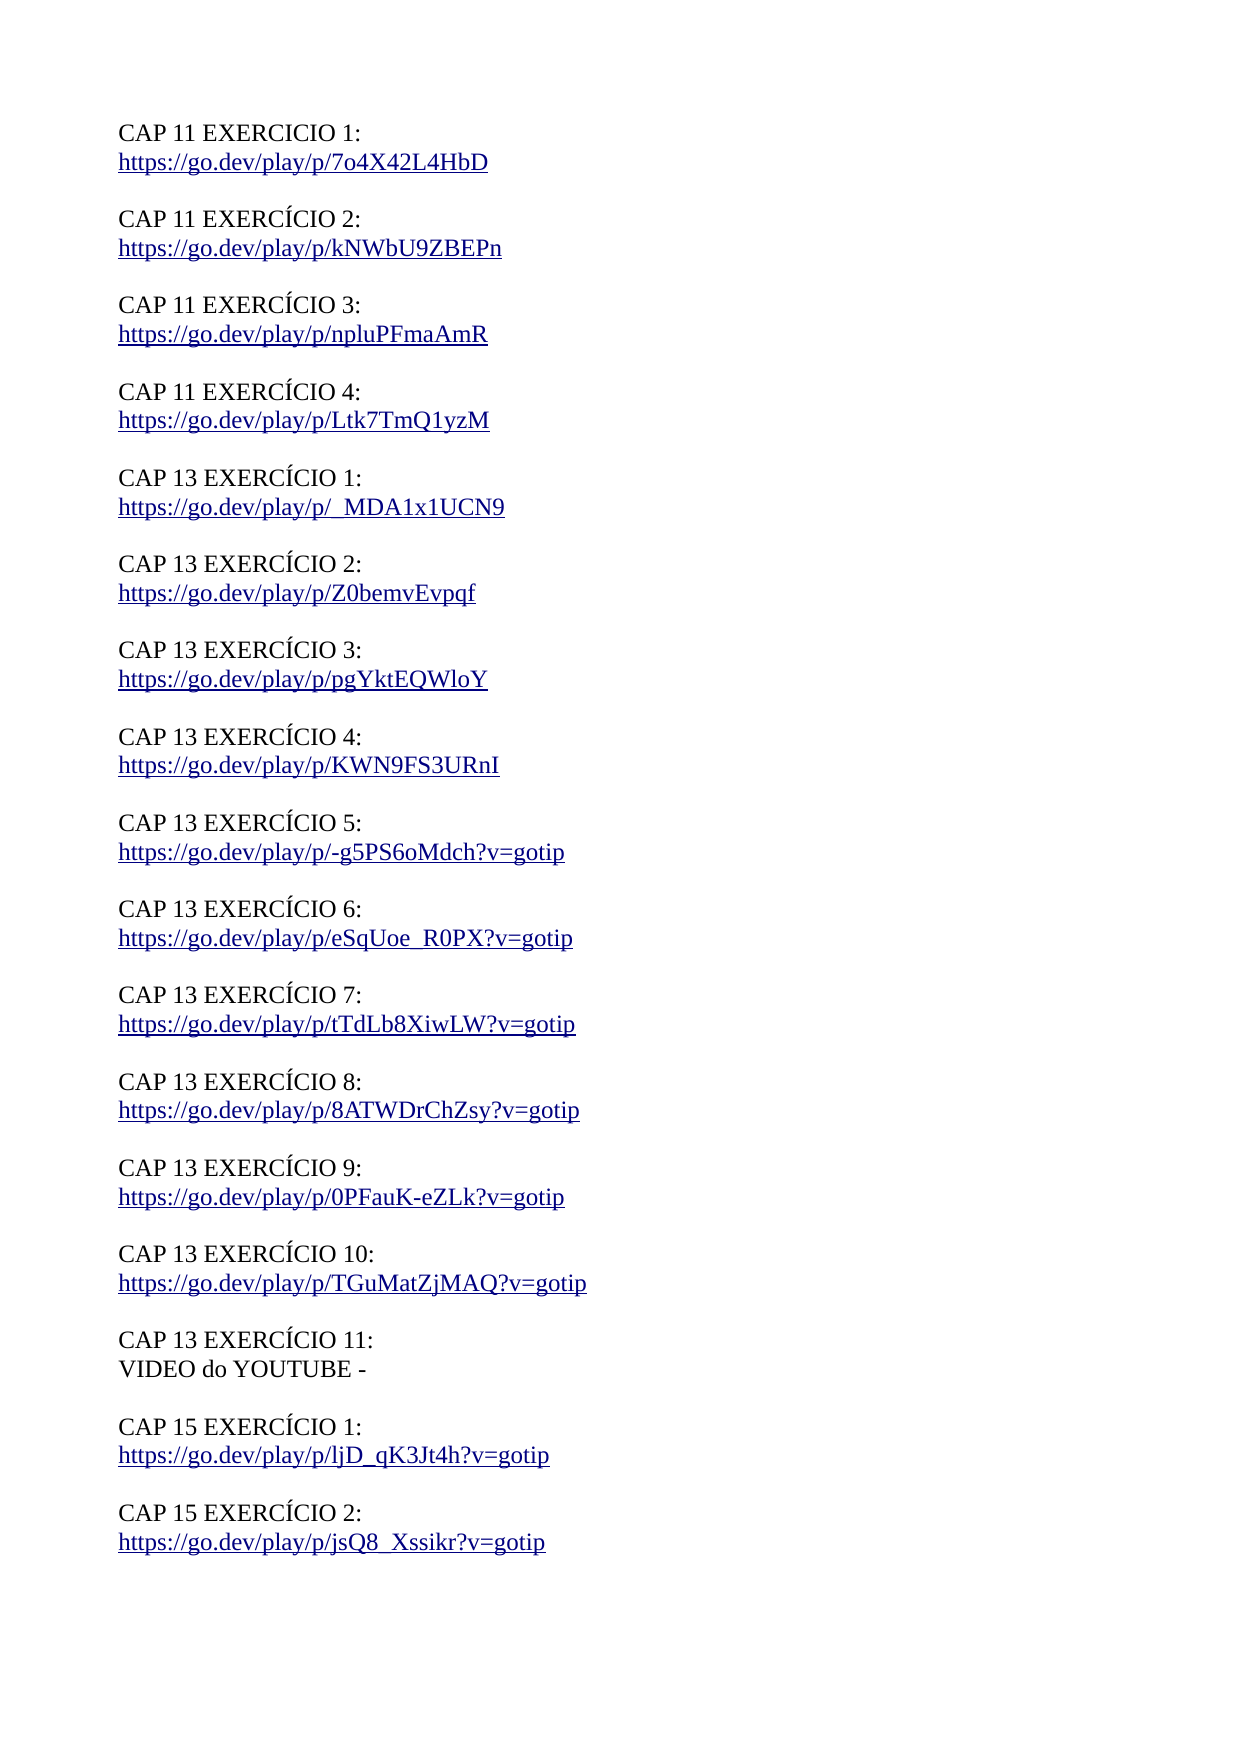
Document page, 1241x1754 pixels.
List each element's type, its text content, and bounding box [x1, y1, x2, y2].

text CAP 13 EXERCÍCIO 11: [118, 1326, 1122, 1354]
text https://go.dev/play/p/Z0bemvEvpqf [118, 578, 1122, 607]
text https://go.dev/play/p/TGuMatZjMAQ?v=gotip [118, 1268, 1122, 1297]
text https://go.dev/play/p/kNWbU9ZBEPn [118, 233, 1122, 262]
text CAP 13 EXERCÍCIO 10: [118, 1239, 1122, 1268]
text CAP 13 EXERCÍCIO 6: [118, 894, 1122, 923]
text https://go.dev/play/p/tTdLb8XiwLW?v=gotip [118, 1009, 1122, 1038]
text CAP 13 EXERCÍCIO 7: [118, 981, 1122, 1009]
text CAP 11 EXERCÍCIO 2: [118, 204, 1122, 233]
text https://go.dev/play/p/8ATWDrChZsy?v=gotip [118, 1096, 1122, 1124]
text https://go.dev/play/p/0PFauK-eZLk?v=gotip [118, 1182, 1122, 1211]
text https://go.dev/play/p/-g5PS6oMdch?v=gotip [118, 837, 1122, 866]
text https://go.dev/play/p/_MDA1x1UCN9 [118, 492, 1122, 521]
text CAP 13 EXERCÍCIO 4: [118, 722, 1122, 751]
text CAP 11 EXERCICIO 1: [118, 118, 1122, 147]
text https://go.dev/play/p/eSqUoe_R0PX?v=gotip [118, 923, 1122, 952]
text CAP 13 EXERCÍCIO 3: [118, 636, 1122, 664]
text https://go.dev/play/p/npluPFmaAmR [118, 319, 1122, 348]
text https://go.dev/play/p/7o4X42L4HbD [118, 147, 1122, 176]
text CAP 13 EXERCÍCIO 1: [118, 463, 1122, 492]
text CAP 13 EXERCÍCIO 8: [118, 1067, 1122, 1096]
text CAP 13 EXERCÍCIO 9: [118, 1153, 1122, 1182]
text https://go.dev/play/p/KWN9FS3URnI [118, 751, 1122, 779]
text CAP 11 EXERCÍCIO 4: [118, 377, 1122, 406]
text VIDEO do YOUTUBE - [118, 1354, 1122, 1383]
text https://go.dev/play/p/pgYktEQWloY [118, 664, 1122, 693]
text https://go.dev/play/p/Ltk7TmQ1yzM [118, 406, 1122, 434]
text CAP 15 EXERCÍCIO 1: [118, 1412, 1122, 1441]
text https://go.dev/play/p/ljD_qK3Jt4h?v=gotip [118, 1441, 1122, 1469]
text CAP 13 EXERCÍCIO 5: [118, 808, 1122, 837]
text https://go.dev/play/p/jsQ8_Xssikr?v=gotip [118, 1527, 1122, 1556]
text CAP 15 EXERCÍCIO 2: [118, 1498, 1122, 1527]
text CAP 11 EXERCÍCIO 3: [118, 291, 1122, 319]
text CAP 13 EXERCÍCIO 2: [118, 549, 1122, 578]
